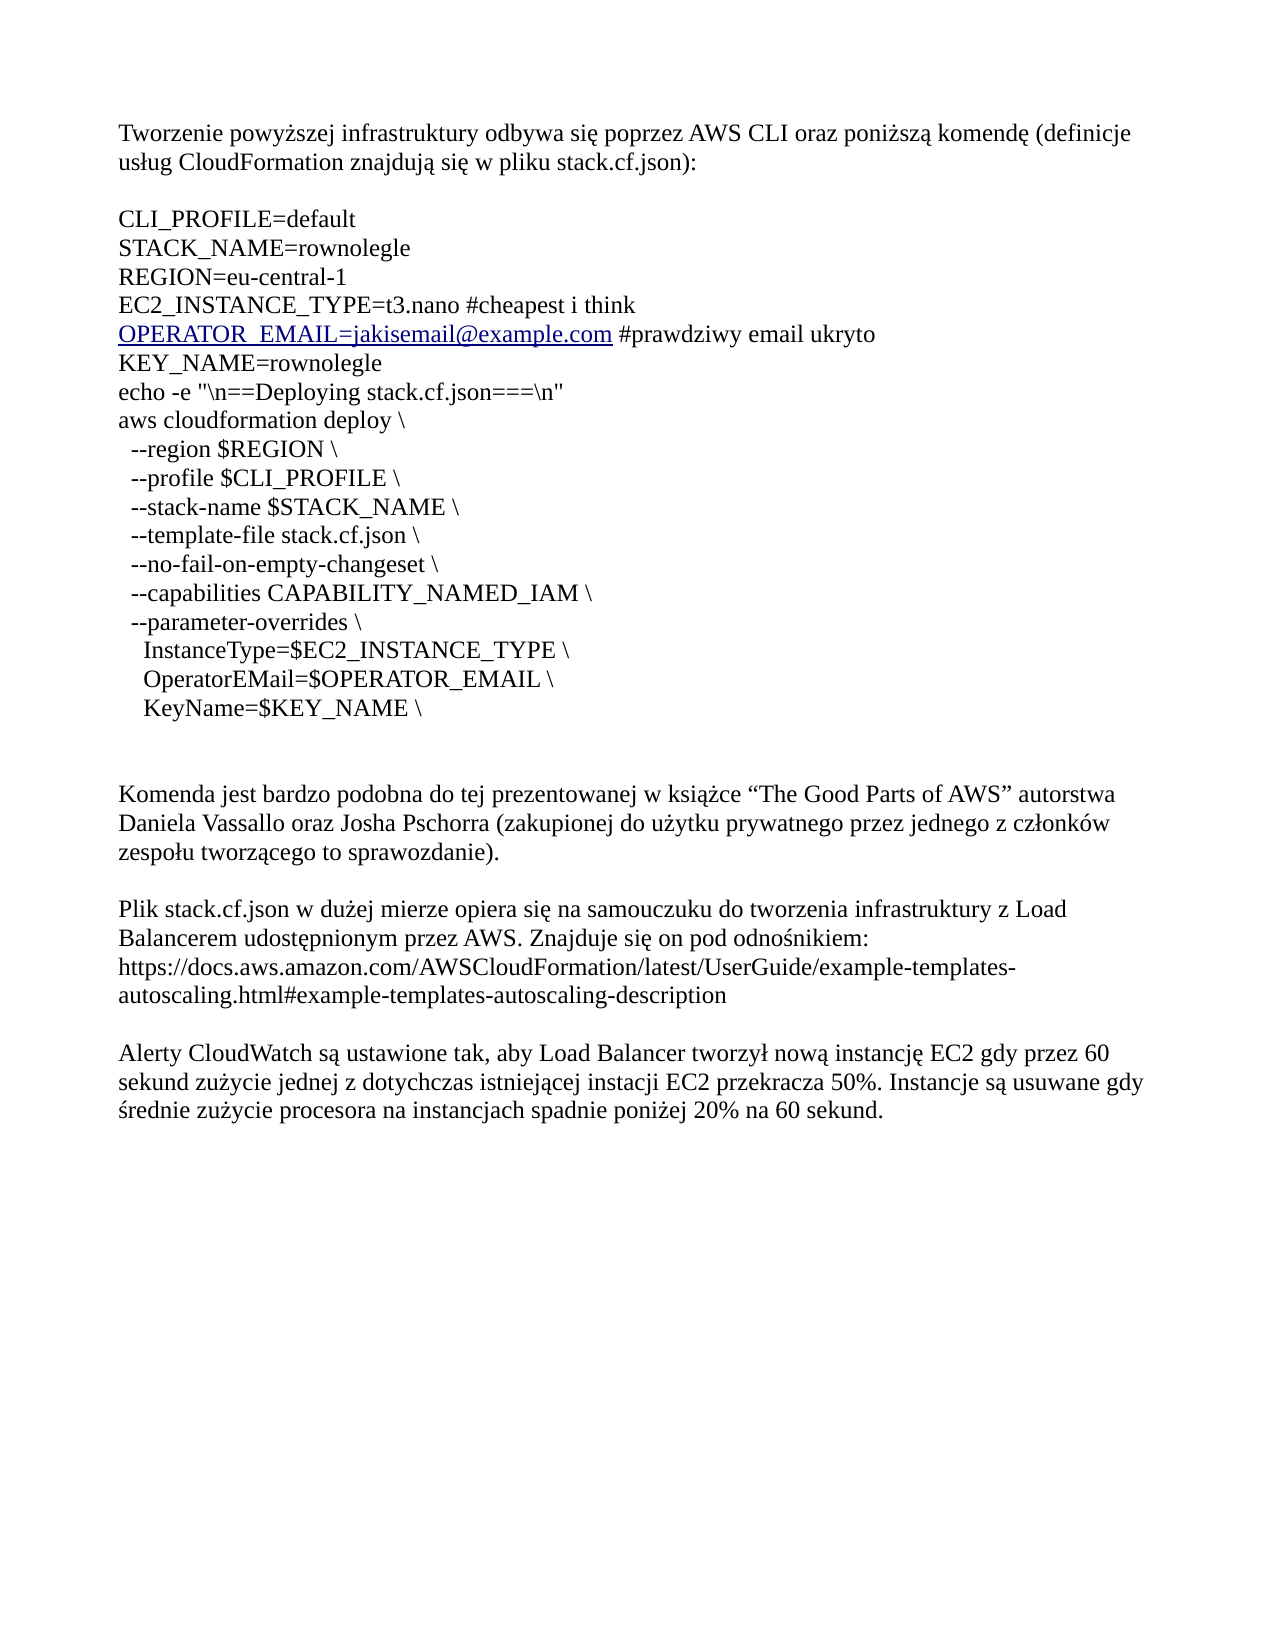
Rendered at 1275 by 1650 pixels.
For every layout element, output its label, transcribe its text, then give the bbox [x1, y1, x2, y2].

text Tworzenie powyższej infrastruktury odbywa się poprzez AWS CLI oraz poniższą komendę (definicje usług CloudFormation znajdują się w pliku stack.cf.json): [118, 118, 1157, 204]
table_header CLI_PROFILE=default STACK_NAME=rownolegle REGION=eu-central-1 EC2_INSTANCE_TYPE=t3.nano #cheapest i think OPERATOR_EMAIL=jakisemail@example.com #prawdziwy email ukryto KEY_NAME=rownolegle echo -e "\n==Deploying stack.cf.json===\n" aws cloudformation deploy \ --region $REGION \ --profile $CLI_PROFILE \ --stack-name $STACK_NAME \ --template-file stack.cf.json \ --no-fail-on-empty-changeset \ --capabilities CAPABILITY_NAMED_IAM \ --parameter-overrides \ InstanceType=$EC2_INSTANCE_TYPE \ OperatorEMail=$OPERATOR_EMAIL \ KeyName=$KEY_NAME \ [118, 204, 1157, 722]
text Komenda jest bardzo podobna do tej prezentowanej w książce “The Good Parts of AWS” autorstwa Daniela Vassallo oraz Josha Pschorra (zakupionej do użytku prywatnego przez jednego z członków zespołu tworzącego to sprawozdanie). [118, 779, 1157, 866]
text Alerty CloudWatch są ustawione tak, aby Load Balancer tworzył nową instancję EC2 gdy przez 60 sekund zużycie jednej z dotychczas istniejącej instacji EC2 przekracza 50%. Instancje są usuwane gdy średnie zużycie procesora na instancjach spadnie poniżej 20% na 60 sekund. [118, 1038, 1157, 1124]
text Plik stack.cf.json w dużej mierze opiera się na samouczuku do tworzenia infrastruktury z Load Balancerem udostępnionym przez AWS. Znajduje się on pod odnośnikiem: https://docs.aws.amazon.com/AWSCloudFormation/latest/UserGuide/example-templates-autoscaling.html#example-templates-autoscaling-description [118, 894, 1157, 1009]
